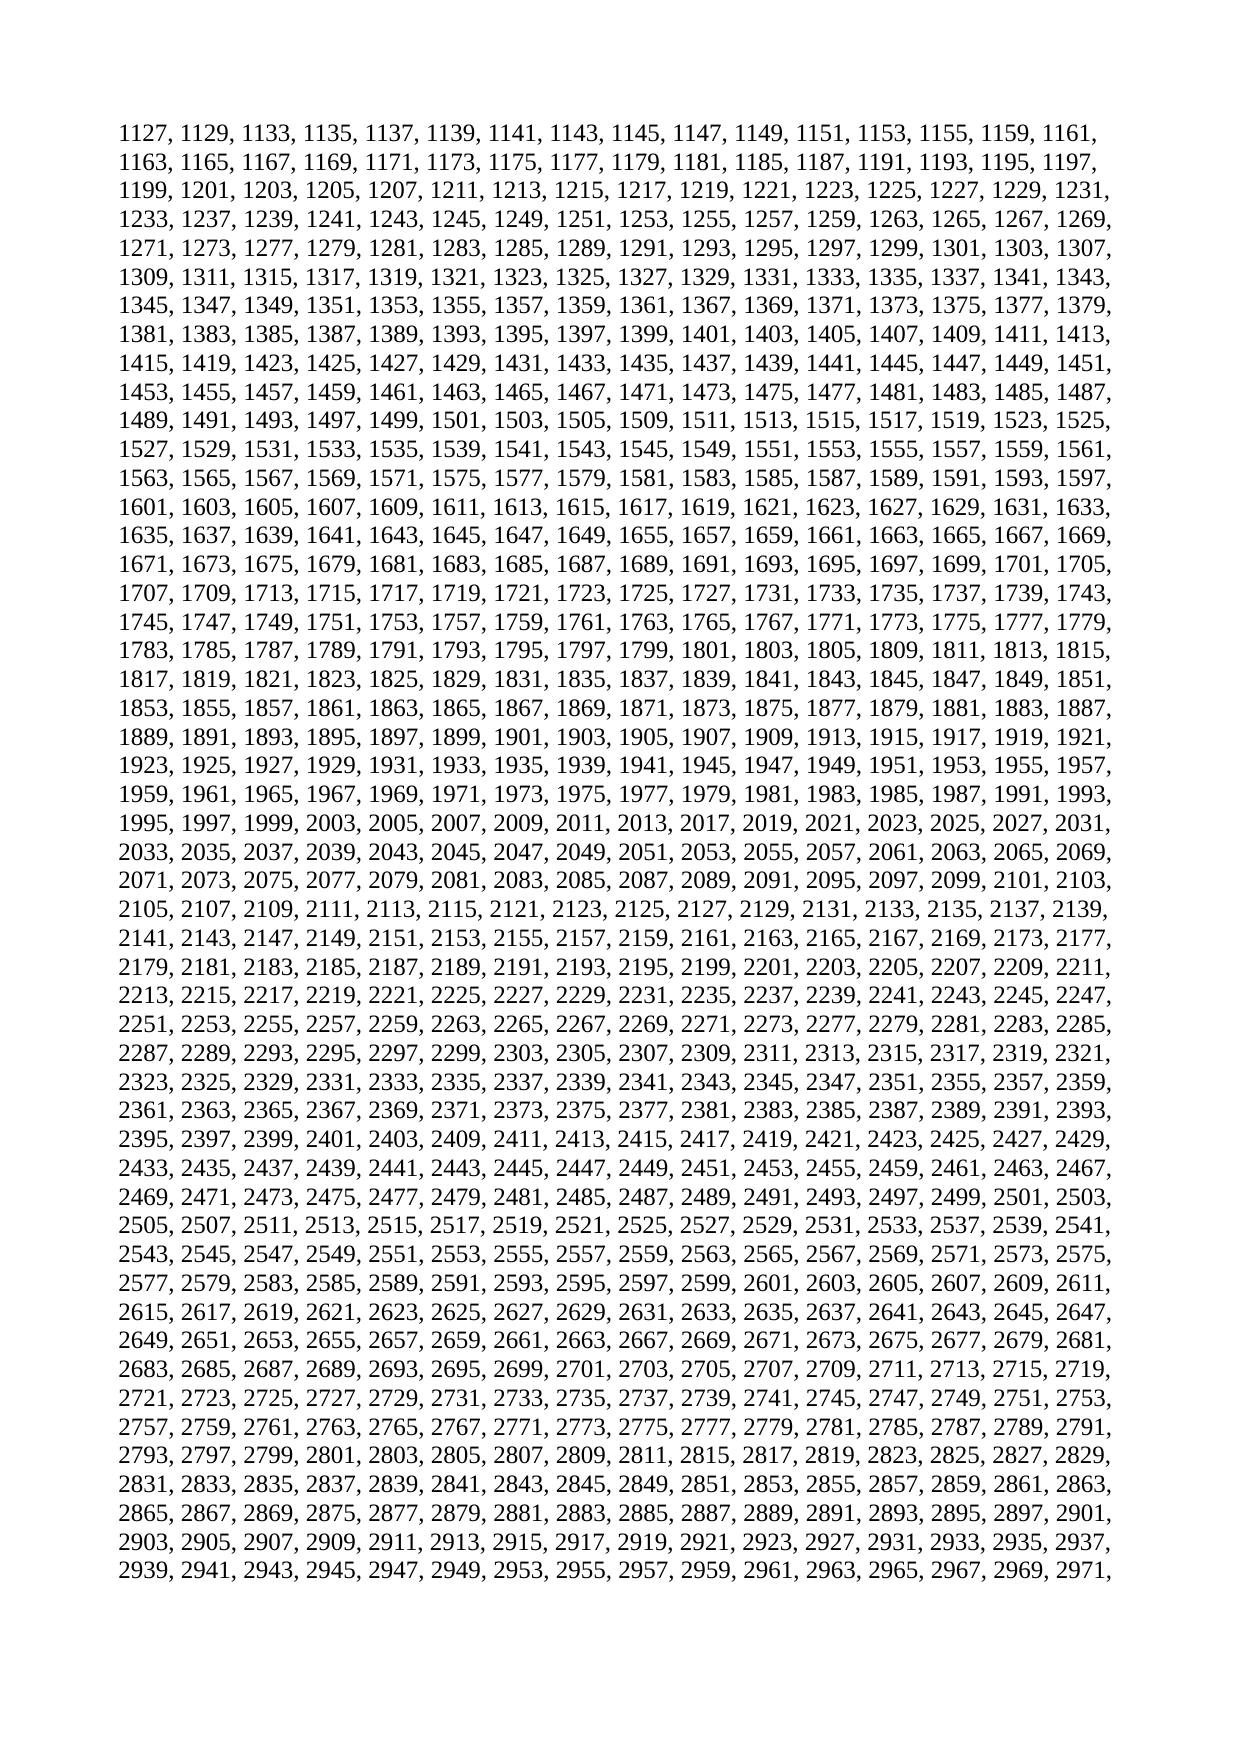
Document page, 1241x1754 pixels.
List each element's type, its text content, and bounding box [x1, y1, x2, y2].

text 1127, 1129, 1133, 1135, 1137, 1139, 1141, 1143, 1145, 1147, 1149, 1151, 1153, 1155, 1159, 1161, 1163, 1165, 1167, 1169, 1171, 1173, 1175, 1177, 1179, 1181, 1185, 1187, 1191, 1193, 1195, 1197, 1199, 1201, 1203, 1205, 1207, 1211, 1213, 1215, 1217, 1219, 1221, 1223, 1225, 1227, 1229, 1231, 1233, 1237, 1239, 1241, 1243, 1245, 1249, 1251, 1253, 1255, 1257, 1259, 1263, 1265, 1267, 1269, 1271, 1273, 1277, 1279, 1281, 1283, 1285, 1289, 1291, 1293, 1295, 1297, 1299, 1301, 1303, 1307, 1309, 1311, 1315, 1317, 1319, 1321, 1323, 1325, 1327, 1329, 1331, 1333, 1335, 1337, 1341, 1343, 1345, 1347, 1349, 1351, 1353, 1355, 1357, 1359, 1361, 1367, 1369, 1371, 1373, 1375, 1377, 1379, 1381, 1383, 1385, 1387, 1389, 1393, 1395, 1397, 1399, 1401, 1403, 1405, 1407, 1409, 1411, 1413, 1415, 1419, 1423, 1425, 1427, 1429, 1431, 1433, 1435, 1437, 1439, 1441, 1445, 1447, 1449, 1451, 1453, 1455, 1457, 1459, 1461, 1463, 1465, 1467, 1471, 1473, 1475, 1477, 1481, 1483, 1485, 1487, 1489, 1491, 1493, 1497, 1499, 1501, 1503, 1505, 1509, 1511, 1513, 1515, 1517, 1519, 1523, 1525, 1527, 1529, 1531, 1533, 1535, 1539, 1541, 1543, 1545, 1549, 1551, 1553, 1555, 1557, 1559, 1561, 1563, 1565, 1567, 1569, 1571, 1575, 1577, 1579, 1581, 1583, 1585, 1587, 1589, 1591, 1593, 1597, 1601, 1603, 1605, 1607, 1609, 1611, 1613, 1615, 1617, 1619, 1621, 1623, 1627, 1629, 1631, 1633, 1635, 1637, 1639, 1641, 1643, 1645, 1647, 1649, 1655, 1657, 1659, 1661, 1663, 1665, 1667, 1669, 1671, 1673, 1675, 1679, 1681, 1683, 1685, 1687, 1689, 1691, 1693, 1695, 1697, 1699, 1701, 1705, 1707, 1709, 1713, 1715, 1717, 1719, 1721, 1723, 1725, 1727, 1731, 1733, 1735, 1737, 1739, 1743, 1745, 1747, 1749, 1751, 1753, 1757, 1759, 1761, 1763, 1765, 1767, 1771, 1773, 1775, 1777, 1779, 1783, 1785, 1787, 1789, 1791, 1793, 1795, 1797, 1799, 1801, 1803, 1805, 1809, 1811, 1813, 1815, 1817, 1819, 1821, 1823, 1825, 1829, 1831, 1835, 1837, 1839, 1841, 1843, 1845, 1847, 1849, 1851, 1853, 1855, 1857, 1861, 1863, 1865, 1867, 1869, 1871, 1873, 1875, 1877, 1879, 1881, 1883, 1887, 1889, 1891, 1893, 1895, 1897, 1899, 1901, 1903, 1905, 1907, 1909, 1913, 1915, 1917, 1919, 1921, 1923, 1925, 1927, 1929, 1931, 1933, 1935, 1939, 1941, 1945, 1947, 1949, 1951, 1953, 1955, 1957, 1959, 1961, 1965, 1967, 1969, 1971, 1973, 1975, 1977, 1979, 1981, 1983, 1985, 1987, 1991, 1993, 1995, 1997, 1999, 2003, 2005, 2007, 2009, 2011, 2013, 2017, 2019, 2021, 2023, 2025, 2027, 2031, 2033, 2035, 2037, 2039, 2043, 2045, 2047, 2049, 2051, 2053, 2055, 2057, 2061, 2063, 2065, 2069, 2071, 2073, 2075, 2077, 2079, 2081, 2083, 2085, 2087, 2089, 2091, 2095, 2097, 2099, 2101, 2103, 2105, 2107, 2109, 2111, 2113, 2115, 2121, 2123, 2125, 2127, 2129, 2131, 2133, 2135, 2137, 2139, 2141, 2143, 2147, 2149, 2151, 2153, 2155, 2157, 2159, 2161, 2163, 2165, 2167, 2169, 2173, 2177, 2179, 2181, 2183, 2185, 2187, 2189, 2191, 2193, 2195, 2199, 2201, 2203, 2205, 2207, 2209, 2211, 2213, 2215, 2217, 2219, 2221, 2225, 2227, 2229, 2231, 2235, 2237, 2239, 2241, 2243, 2245, 2247, 2251, 2253, 2255, 2257, 2259, 2263, 2265, 2267, 2269, 2271, 2273, 2277, 2279, 2281, 2283, 2285, 2287, 2289, 2293, 2295, 2297, 2299, 2303, 2305, 2307, 2309, 2311, 2313, 2315, 2317, 2319, 2321, 2323, 2325, 2329, 2331, 2333, 2335, 2337, 2339, 2341, 2343, 2345, 2347, 2351, 2355, 2357, 2359, 2361, 2363, 2365, 2367, 2369, 2371, 2373, 2375, 2377, 2381, 2383, 2385, 2387, 2389, 2391, 2393, 2395, 2397, 2399, 2401, 2403, 2409, 2411, 2413, 2415, 2417, 2419, 2421, 2423, 2425, 2427, 2429, 2433, 2435, 2437, 2439, 2441, 2443, 2445, 2447, 2449, 2451, 2453, 2455, 2459, 2461, 2463, 2467, 2469, 2471, 2473, 2475, 2477, 2479, 2481, 2485, 2487, 2489, 2491, 2493, 2497, 2499, 2501, 2503, 2505, 2507, 2511, 2513, 2515, 2517, 2519, 2521, 2525, 2527, 2529, 2531, 2533, 2537, 2539, 2541, 2543, 2545, 2547, 2549, 2551, 2553, 2555, 2557, 2559, 2563, 2565, 2567, 2569, 2571, 2573, 2575, 2577, 2579, 2583, 2585, 2589, 2591, 2593, 2595, 2597, 2599, 2601, 2603, 2605, 2607, 2609, 2611, 2615, 2617, 2619, 2621, 2623, 2625, 2627, 2629, 2631, 2633, 2635, 2637, 2641, 2643, 2645, 2647, 2649, 2651, 2653, 2655, 2657, 2659, 2661, 2663, 2667, 2669, 2671, 2673, 2675, 2677, 2679, 2681, 2683, 2685, 2687, 2689, 2693, 2695, 2699, 2701, 2703, 2705, 2707, 2709, 2711, 2713, 2715, 2719, 2721, 2723, 2725, 2727, 2729, 2731, 2733, 2735, 2737, 2739, 2741, 2745, 2747, 2749, 2751, 2753, 2757, 2759, 2761, 2763, 2765, 2767, 2771, 2773, 2775, 2777, 2779, 2781, 2785, 2787, 2789, 2791, 2793, 2797, 2799, 2801, 2803, 2805, 2807, 2809, 2811, 2815, 2817, 2819, 2823, 2825, 2827, 2829, 2831, 2833, 2835, 2837, 2839, 2841, 2843, 2845, 2849, 2851, 2853, 2855, 2857, 2859, 2861, 2863, 2865, 2867, 2869, 2875, 2877, 2879, 2881, 2883, 2885, 2887, 2889, 2891, 2893, 2895, 2897, 2901, 2903, 2905, 2907, 2909, 2911, 2913, 2915, 2917, 2919, 2921, 2923, 2927, 2931, 2933, 2935, 2937, 2939, 2941, 2943, 2945, 2947, 2949, 2953, 2955, 2957, 2959, 2961, 2963, 2965, 2967, 2969, 2971, [118, 118, 1122, 1584]
